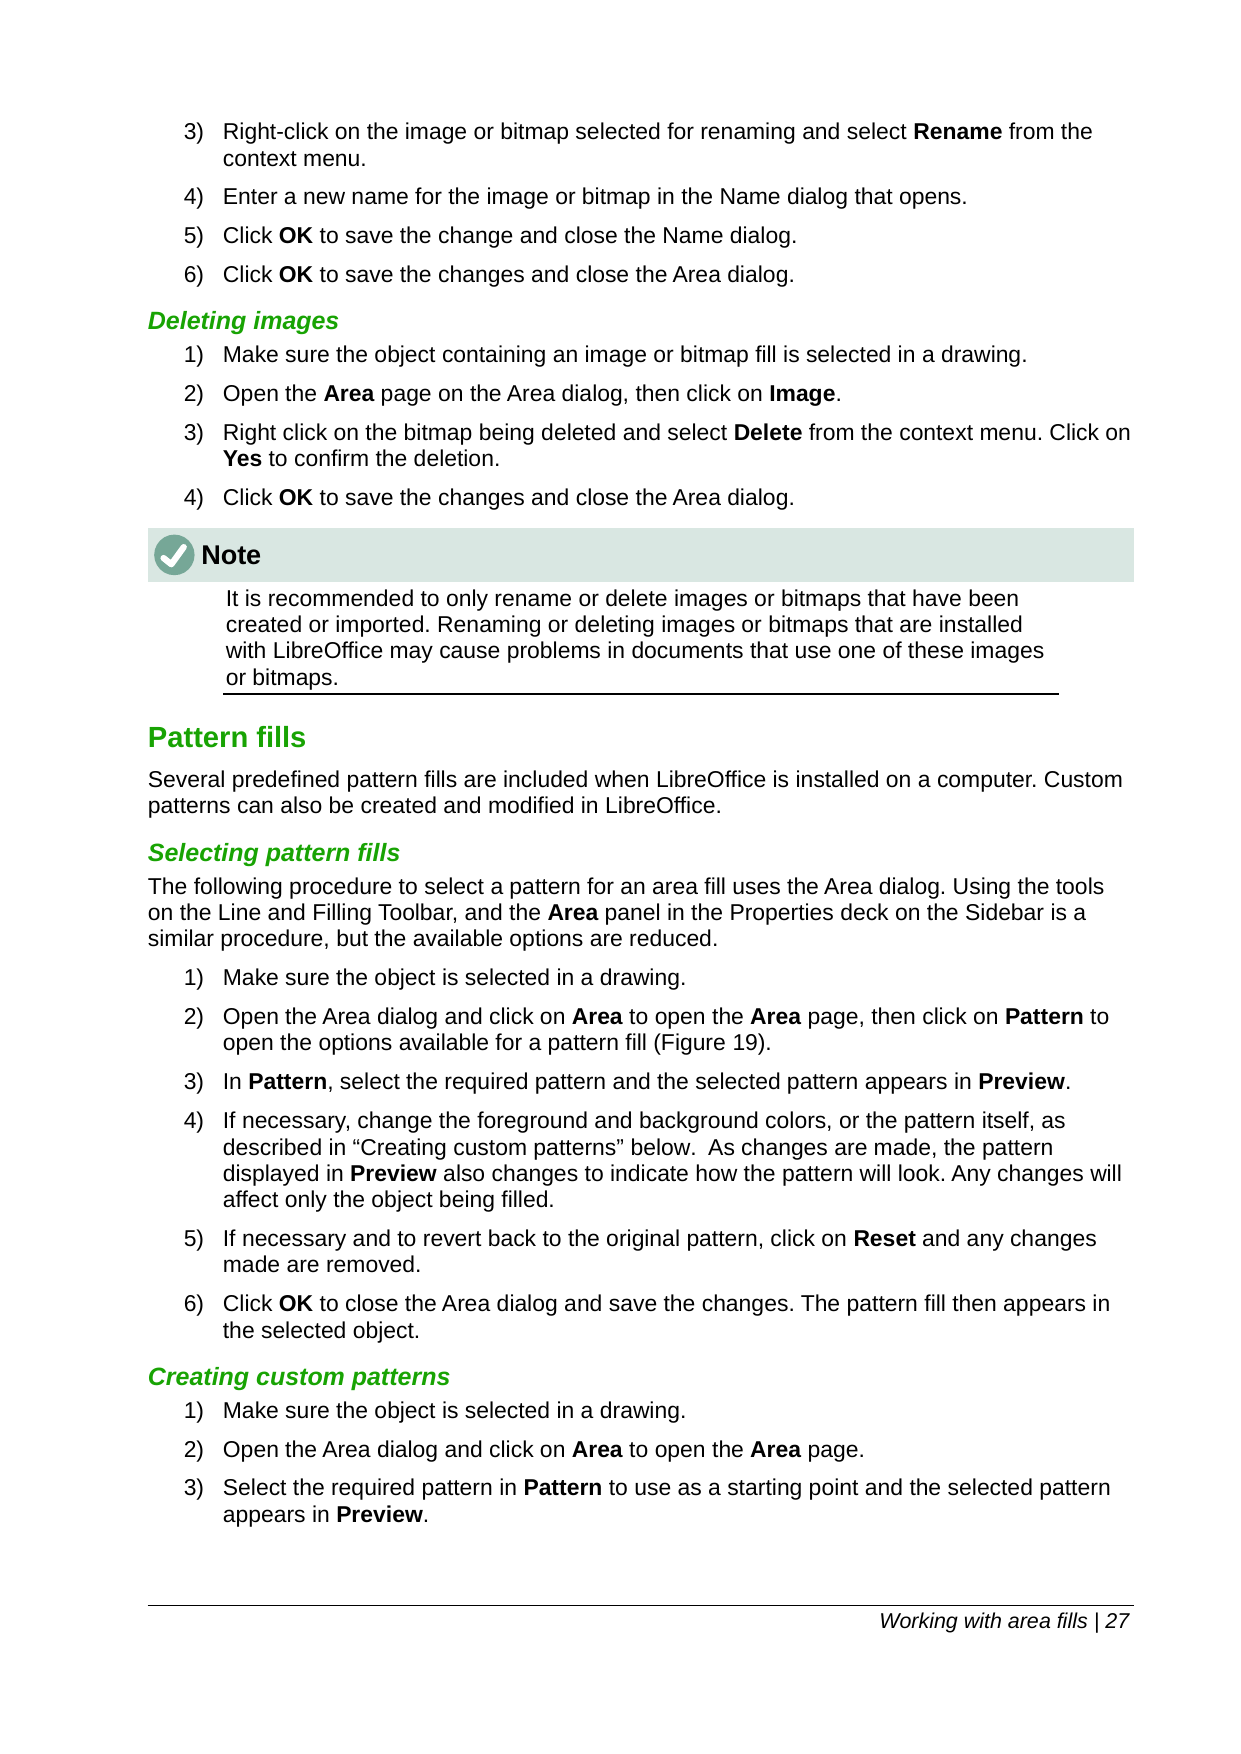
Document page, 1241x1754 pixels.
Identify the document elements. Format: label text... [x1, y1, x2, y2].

text It is recommended to only rename or delete images or bitmaps that have been created or imported. Renaming or deleting images or bitmaps that are installed with LibreOffice may cause problems in documents that use one of these images or bitmaps. [223, 582, 1059, 693]
subtitle Note [148, 528, 1134, 582]
list Open the Area page on the Area dialog, then click on Image. [204, 380, 1134, 406]
text The following procedure to select a pattern for an area fill uses the Area dialog. Using the tools on the Line and Filling Toolbar, and the Area panel in the Properties deck on the Sidebar is a similar procedure, but the available options are reduced. [148, 873, 1134, 952]
list Enter a new name for the image or bitmap in the Name dialog that opens. [204, 183, 1134, 210]
list Open the Area dialog and click on Area to open the Area page. [204, 1436, 1134, 1462]
subtitle Selecting pattern fills [148, 838, 1134, 866]
list Make sure the object is selected in a drawing. [204, 964, 1134, 991]
list Click OK to close the Area dialog and save the changes. The pattern fill then appears in the selected object. [204, 1290, 1134, 1343]
list Click OK to save the change and close the Name dialog. [204, 222, 1134, 248]
subtitle Deleting images [148, 306, 1134, 335]
list Click OK to save the changes and close the Area dialog. [204, 484, 1134, 510]
subtitle Pattern fills [148, 720, 1134, 754]
list Right-click on the image or bitmap selected for renaming and select Rename from the context menu. [204, 118, 1134, 171]
list If necessary, change the foreground and background colors, or the pattern itself, as described in “Creating custom patterns” below. As changes are made, the pattern displayed in Preview also changes to indicate how the pattern will look. Any changes will affect only the object being filled. [204, 1107, 1134, 1212]
list If necessary and to revert back to the original pattern, click on Reset and any changes made are removed. [204, 1225, 1134, 1278]
list Select the required pattern in Pattern to use as a starting point and the selected pattern appears in Preview. [204, 1474, 1134, 1527]
text Several predefined pattern fills are included when LibreOffice is installed on a computer. Custom patterns can also be created and modified in LibreOffice. [148, 766, 1134, 819]
list Make sure the object containing an image or bitmap fill is selected in a drawing. [204, 341, 1134, 367]
list Right click on the bitmap being deleted and select Delete from the context menu. Click on Yes to confirm the deletion. [204, 419, 1134, 472]
subtitle Creating custom patterns [148, 1362, 1134, 1390]
list In Pattern, select the required pattern and the selected pattern appears in Preview. [204, 1068, 1134, 1094]
list Click OK to save the changes and close the Area dialog. [204, 261, 1134, 287]
list Open the Area dialog and click on Area to open the Area page, then click on Pattern to open the options available for a pattern fill (Figure 19). [204, 1003, 1134, 1056]
list Make sure the object is selected in a drawing. [204, 1397, 1134, 1423]
